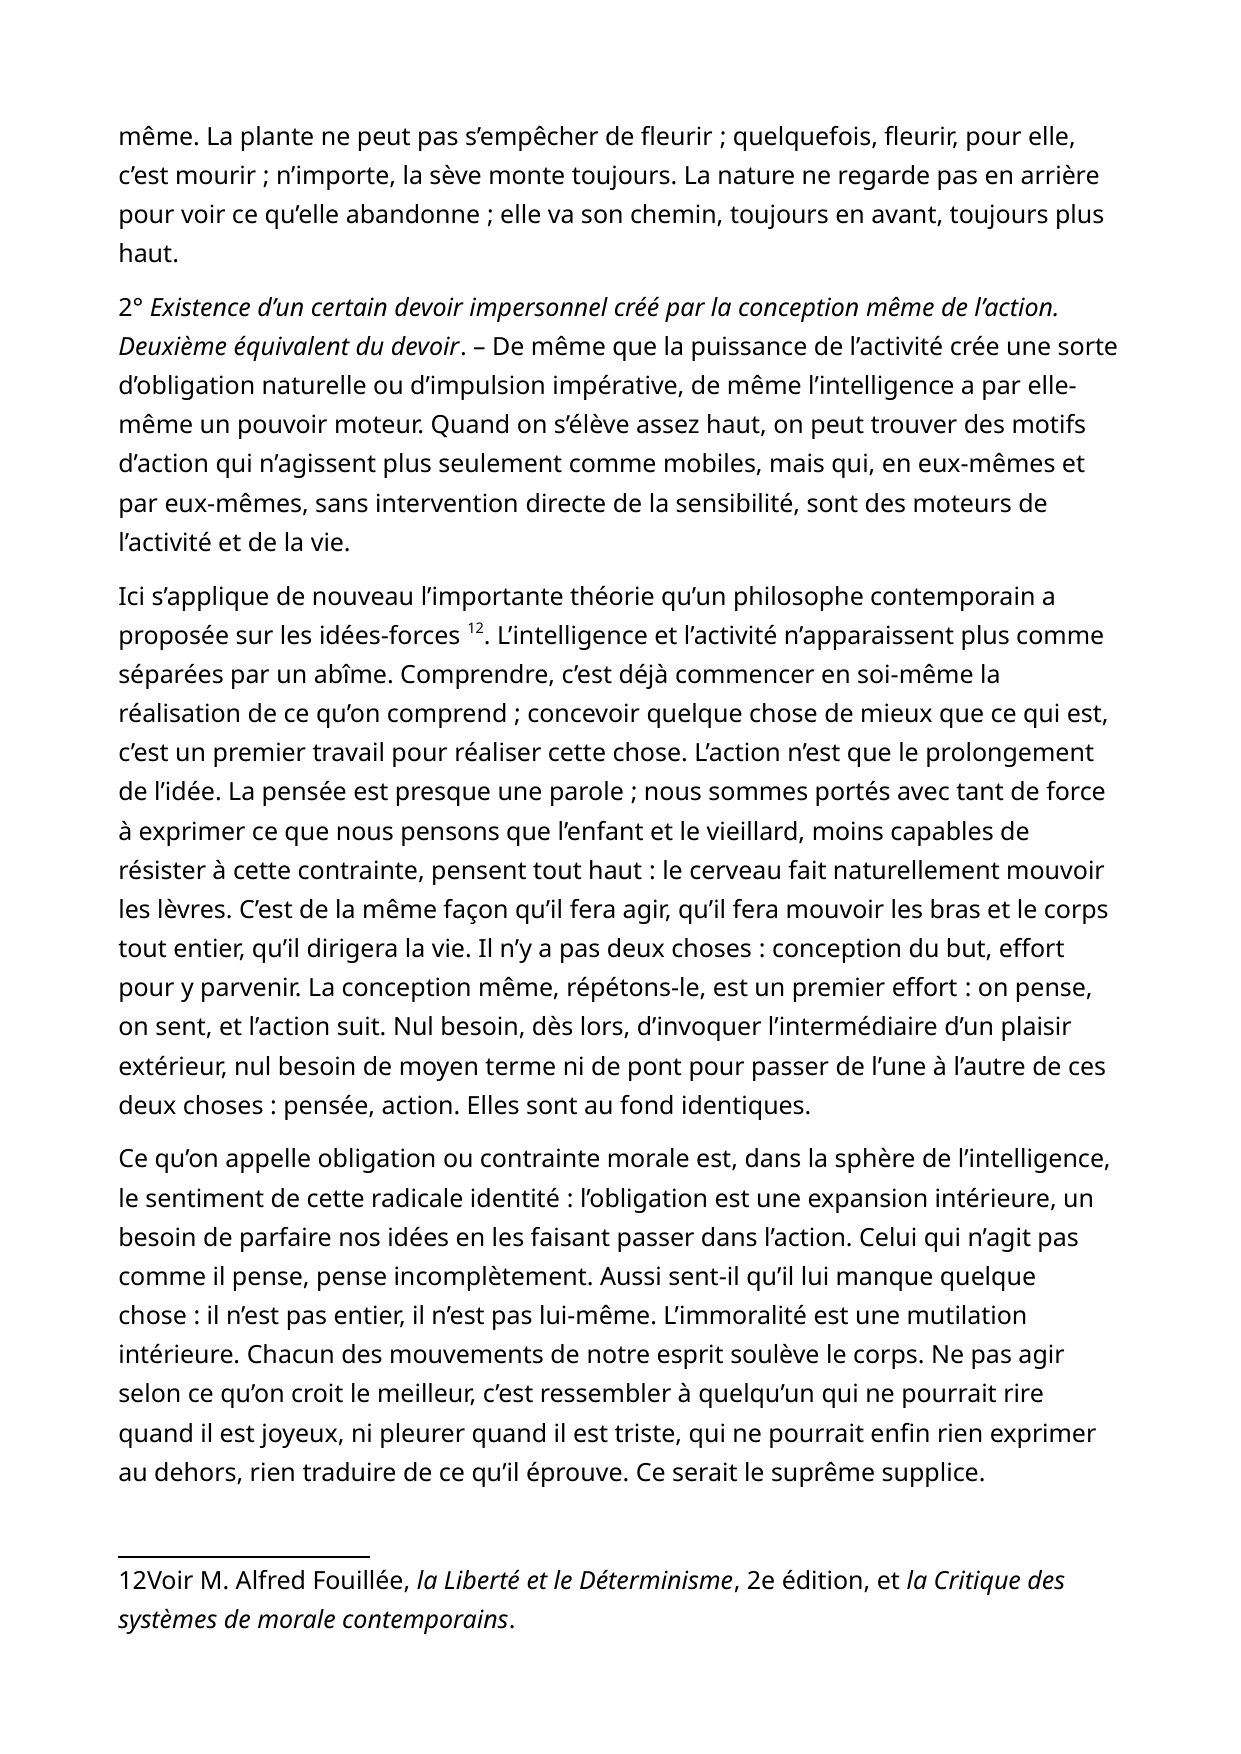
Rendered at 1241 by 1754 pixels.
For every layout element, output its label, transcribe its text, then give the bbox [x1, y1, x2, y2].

text même. La plante ne peut pas s’empêcher de fleurir ; quelquefois, fleurir, pour elle, c’est mourir ; n’importe, la sève monte toujours. La nature ne regarde pas en arrière pour voir ce qu’elle abandonne ; elle va son chemin, toujours en avant, toujours plus haut. [118, 118, 1122, 270]
text Ce qu’on appelle obligation ou contrainte morale est, dans la sphère de l’intelligence, le sentiment de cette radicale identité : l’obligation est une expansion intérieure, un besoin de parfaire nos idées en les faisant passer dans l’action. Celui qui n’agit pas comme il pense, pense incomplètement. Aussi sent-il qu’il lui manque quelque chose : il n’est pas entier, il n’est pas lui-même. L’immoralité est une mutilation intérieure. Chacun des mouvements de notre esprit soulève le corps. Ne pas agir selon ce qu’on croit le meilleur, c’est ressembler à quelqu’un qui ne pourrait rire quand il est joyeux, ni pleurer quand il est triste, qui ne pourrait enfin rien exprimer au dehors, rien traduire de ce qu’il éprouve. Ce serait le suprême supplice. [118, 1141, 1122, 1488]
text Ici s’applique de nouveau l’importante théorie qu’un philosophe contemporain a proposée sur les idées-forces . L’intelligence et l’activité n’apparaissent plus comme séparées par un abîme. Comprendre, c’est déjà commencer en soi-même la réalisation de ce qu’on comprend ; concevoir quelque chose de mieux que ce qui est, c’est un premier travail pour réaliser cette chose. L’action n’est que le prolongement de l’idée. La pensée est presque une parole ; nous sommes portés avec tant de force à exprimer ce que nous pensons que l’enfant et le vieillard, moins capables de résister à cette contrainte, pensent tout haut : le cerveau fait naturellement mouvoir les lèvres. C’est de la même façon qu’il fera agir, qu’il fera mouvoir les bras et le corps tout entier, qu’il dirigera la vie. Il n’y a pas deux choses : conception du but, effort pour y parvenir. La conception même, répétons-le, est un premier effort : on pense, on sent, et l’action suit. Nul besoin, dès lors, d’invoquer l’intermédiaire d’un plaisir extérieur, nul besoin de moyen terme ni de pont pour passer de l’une à l’autre de ces deux choses : pensée, action. Elles sont au fond identiques. [118, 578, 1122, 1121]
text Voir M. Alfred Fouillée, la Liberté et le Déterminisme, 2e édition, et la Critique des systèmes de morale contemporains. [118, 1563, 1122, 1636]
text 2° Existence d’un certain devoir impersonnel créé par la conception même de l’action. Deuxième équivalent du devoir. – De même que la puissance de l’activité crée une sorte d’obligation naturelle ou d’impulsion impérative, de même l’intelligence a par elle-même un pouvoir moteur. Quand on s’élève assez haut, on peut trouver des motifs d’action qui n’agissent plus seulement comme mobiles, mais qui, en eux-mêmes et par eux-mêmes, sans intervention directe de la sensibilité, sont des moteurs de l’activité et de la vie. [118, 289, 1122, 558]
